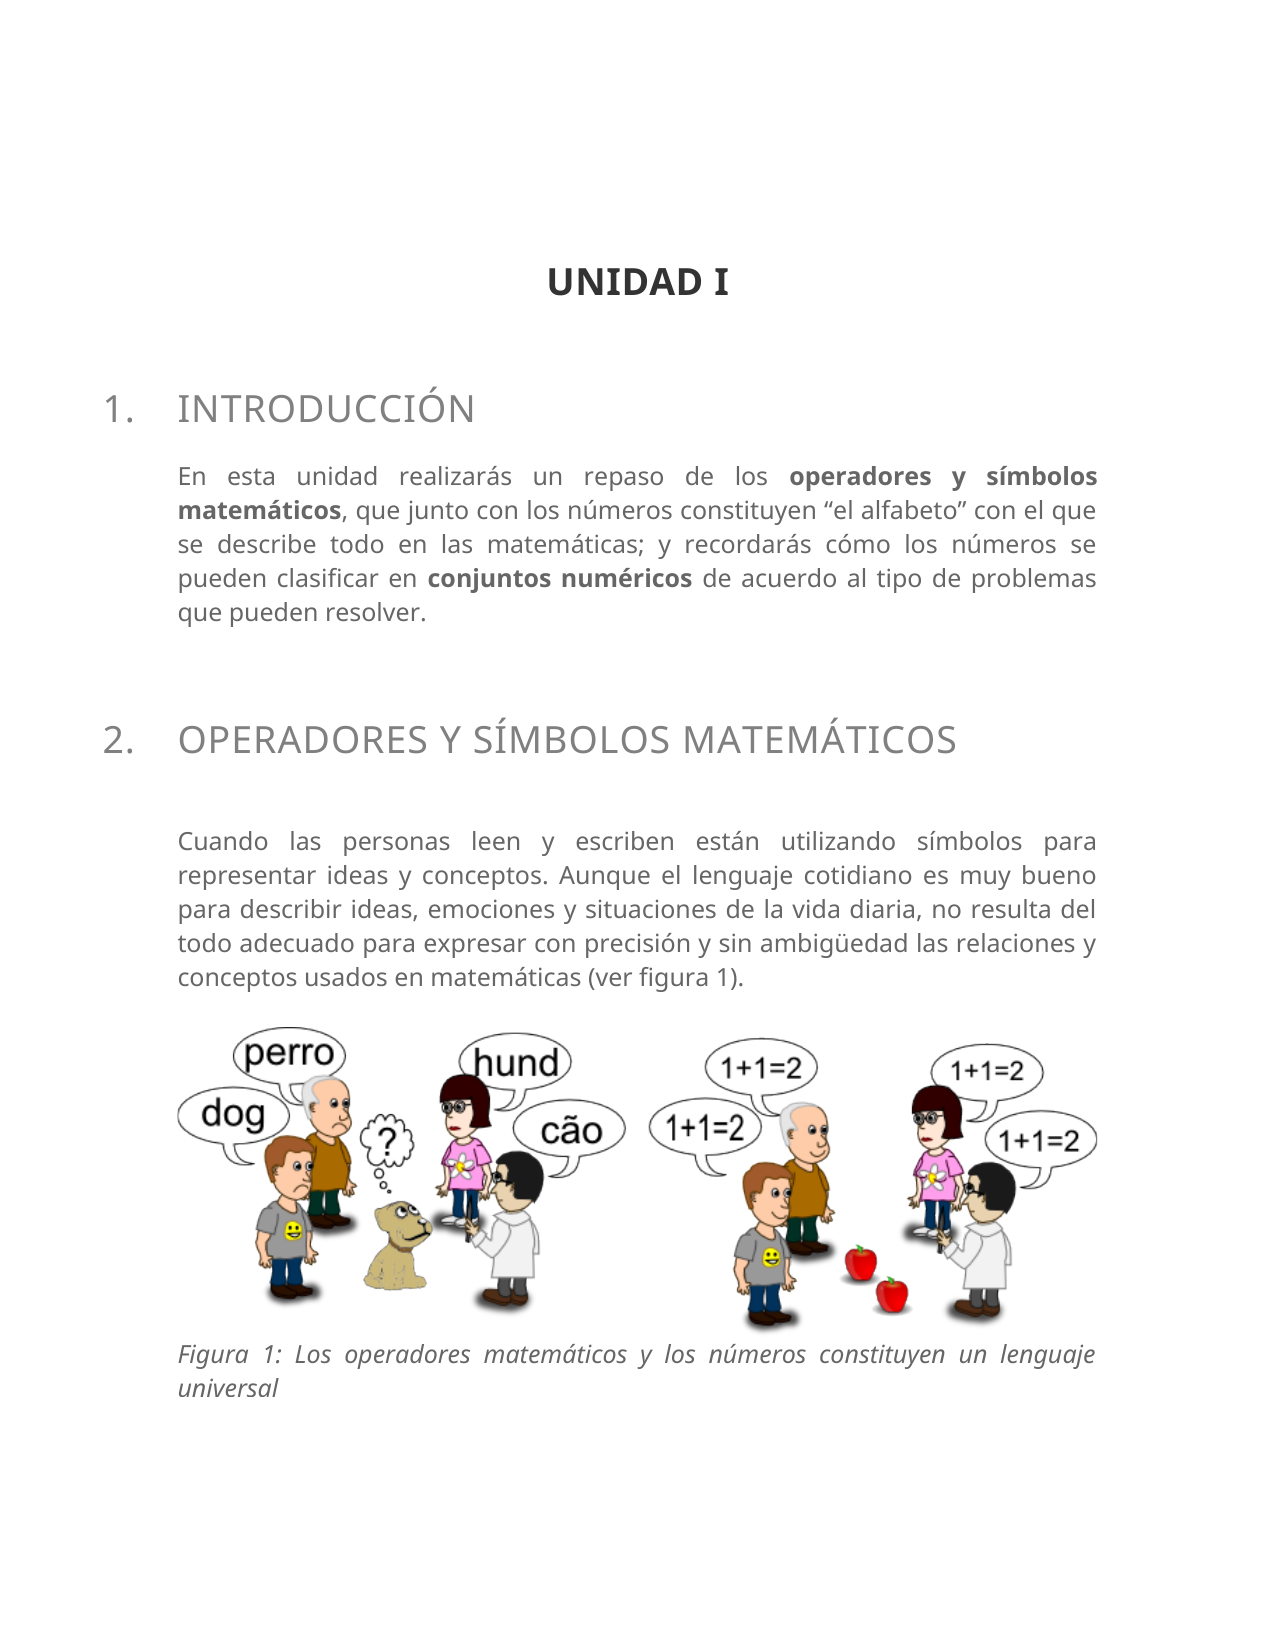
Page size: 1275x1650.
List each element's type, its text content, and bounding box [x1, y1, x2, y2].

picture [177, 1027, 1098, 1337]
text Cuando las personas leen y escriben están utilizando símbolos para representar ideas y conceptos. Aunque el lenguaje cotidiano es muy bueno para describir ideas, emociones y situaciones de la vida diaria, no resulta del todo adecuado para expresar con precisión y sin ambigüedad las relaciones y conceptos usados en matemáticas (ver figura 1). [177, 823, 1098, 994]
text Figura 1: Los operadores matemáticos y los números constituyen un lenguaje universal [177, 1337, 1097, 1397]
text En esta unidad realizarás un repaso de los operadores y símbolos matemáticos, que junto con los números constituyen “el alfabeto” con el que se describe todo en las matemáticas; y recordarás cómo los números se pueden clasificar en conjuntos numéricos de acuerdo al tipo de problemas que pueden resolver. [177, 458, 1098, 629]
subtitle OPERADORES Y SÍMBOLOS MATEMÁTICOS [102, 713, 1098, 764]
subtitle UNIDAD I [177, 255, 1098, 306]
subtitle INTRODUCCIÓN [102, 382, 1098, 433]
